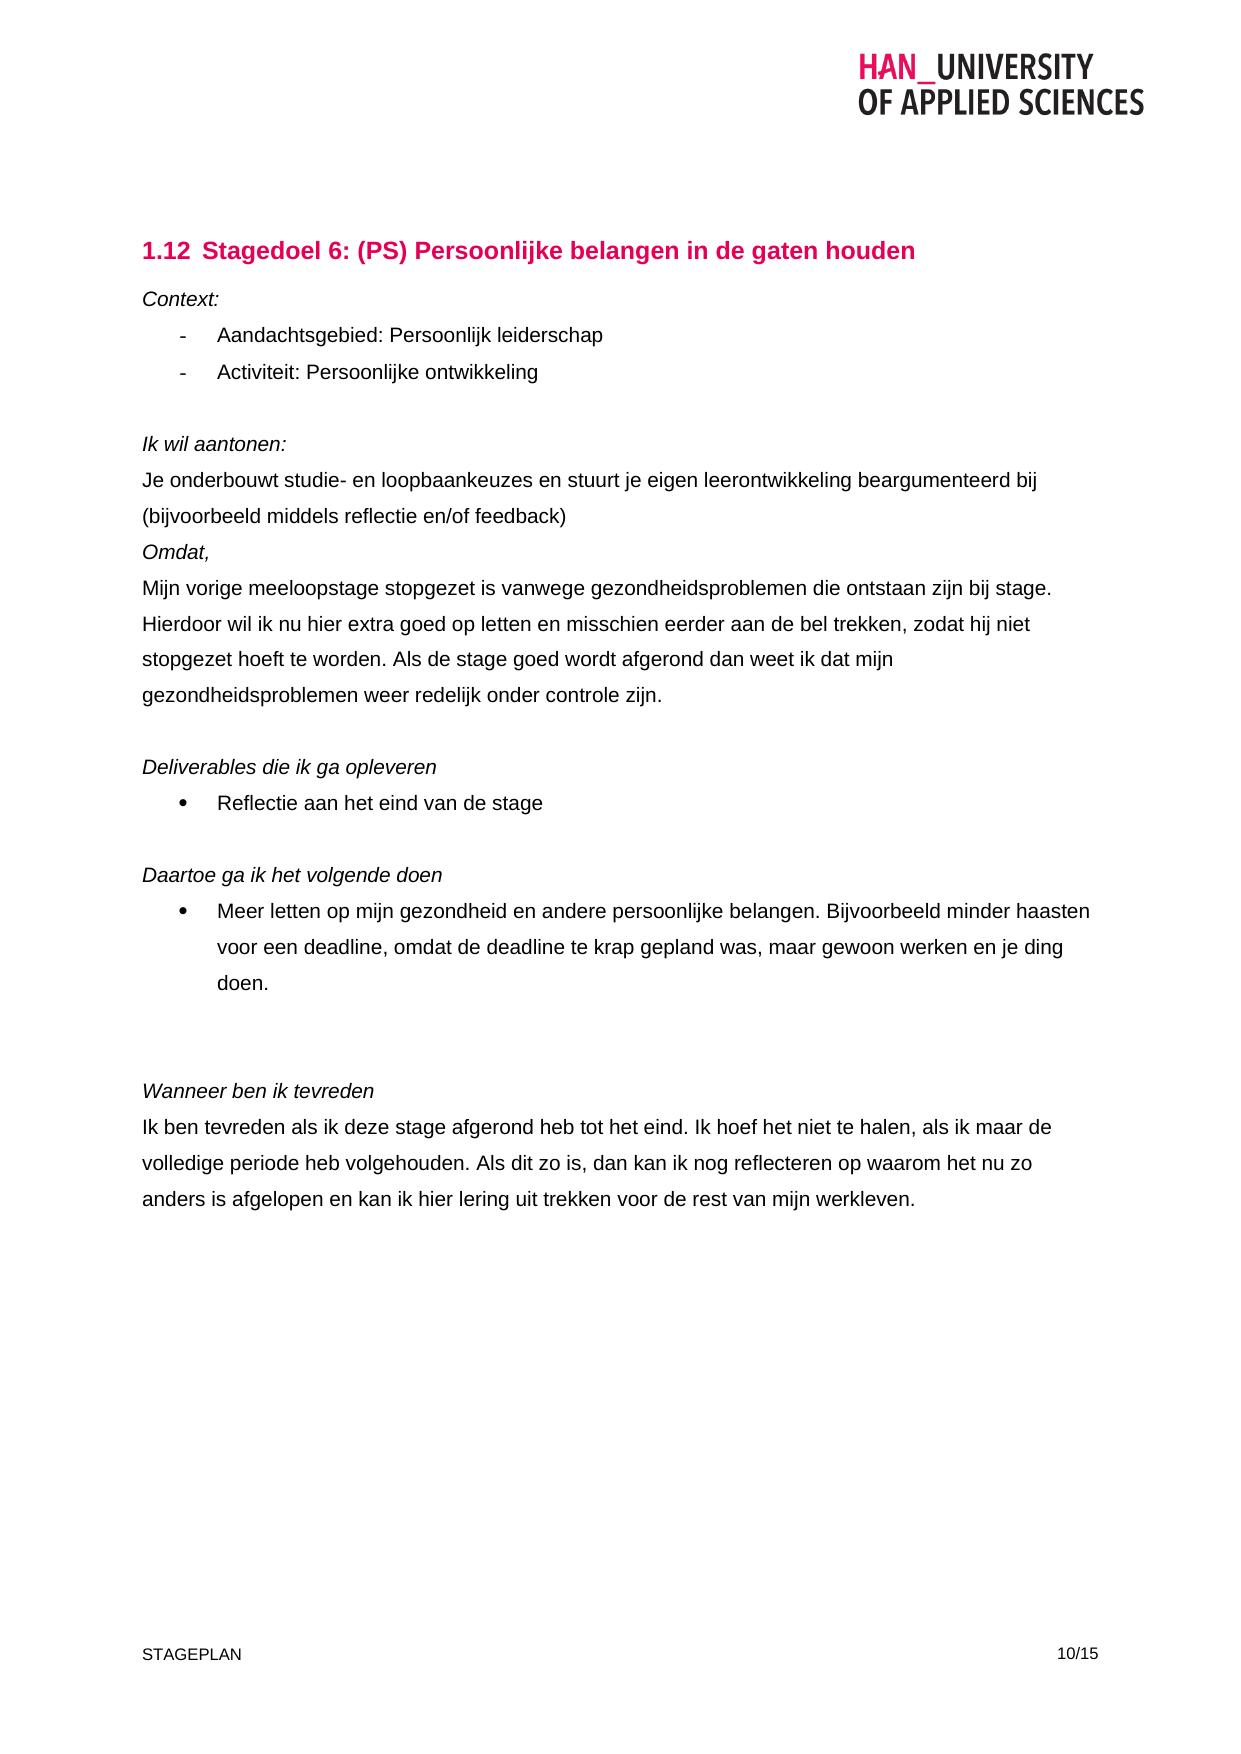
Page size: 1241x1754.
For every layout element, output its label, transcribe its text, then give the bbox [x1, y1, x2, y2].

list Reflectie aan het eind van de stage [179, 791, 1098, 815]
subtitle Stagedoel 6: (PS) Persoonlijke belangen in de gaten houden [142, 236, 1098, 265]
text Mijn vorige meeloopstage stopgezet is vanwege gezondheidsproblemen die ontstaan zijn bij stage. Hierdoor wil ik nu hier extra goed op letten en misschien eerder aan de bel trekken, zodat hij niet stopgezet hoeft te worden. Als de stage goed wordt afgerond dan weet ik dat mijn gezondheidsproblemen weer redelijk onder controle zijn. [142, 575, 1098, 707]
text Ik ben tevreden als ik deze stage afgerond heb tot het eind. Ik hoef het niet te halen, als ik maar de volledige periode heb volgehouden. Als dit zo is, dan kan ik nog reflecteren op waarom het nu zo anders is afgelopen en kan ik hier lering uit trekken voor de rest van mijn werkleven. [142, 1115, 1098, 1211]
text Deliverables die ik ga opleveren [142, 755, 1098, 779]
text Daartoe ga ik het volgende doen [142, 863, 1098, 887]
list Meer letten op mijn gezondheid en andere persoonlijke belangen. Bijvoorbeeld minder haasten voor een deadline, omdat de deadline te krap gepland was, maar gewoon werken en je ding doen. [179, 899, 1098, 995]
text Omdat, [142, 539, 1098, 563]
text Je onderbouwt studie- en loopbaankeuzes en stuurt je eigen leerontwikkeling beargumenteerd bij (bijvoorbeeld middels reflectie en/of feedback) [142, 468, 1098, 527]
picture [805, 0, 1218, 169]
list Activiteit: Persoonlijke ontwikkeling [179, 359, 1098, 384]
text Ik wil aantonen: [142, 432, 1098, 456]
text Wanneer ben ik tevreden [142, 1079, 1098, 1103]
text Context: [142, 287, 1098, 311]
list Aandachtsgebied: Persoonlijk leiderschap [179, 323, 1098, 347]
